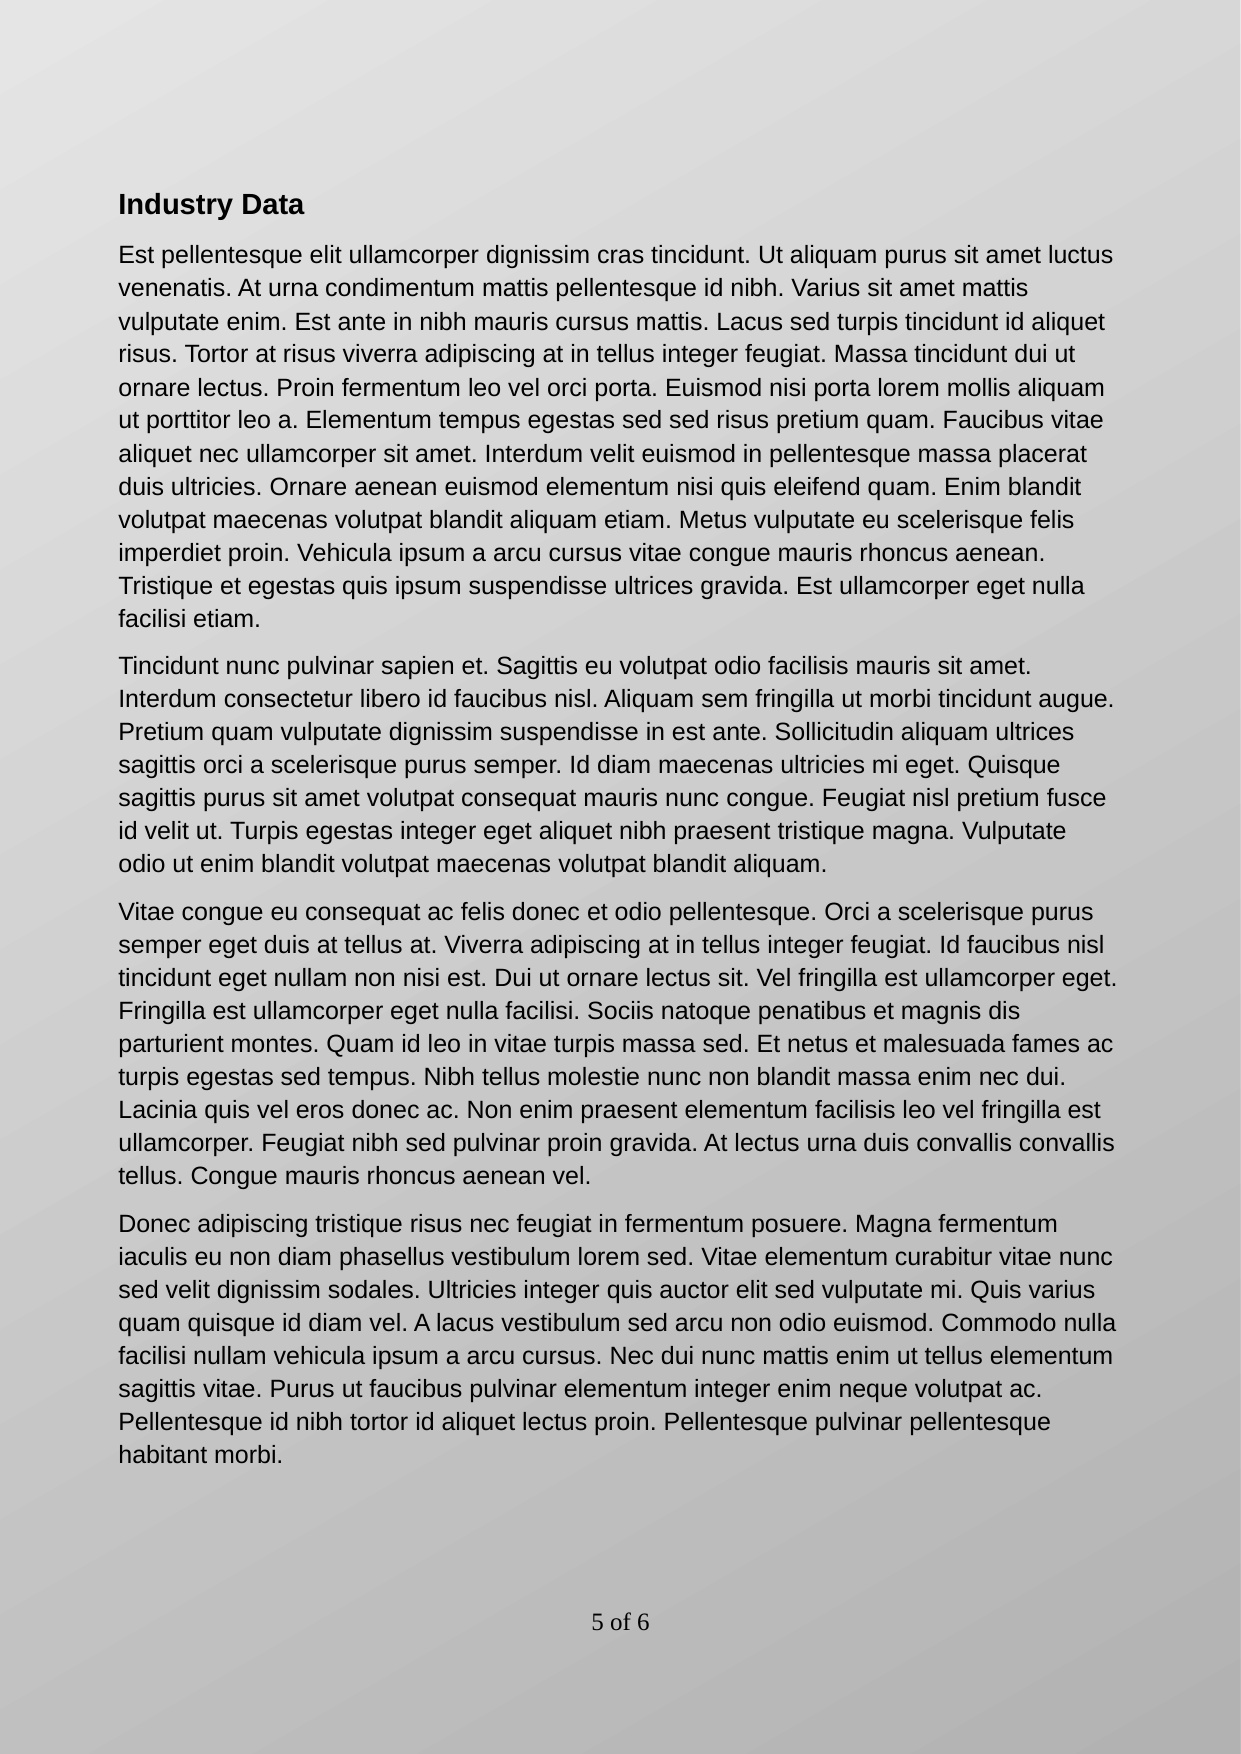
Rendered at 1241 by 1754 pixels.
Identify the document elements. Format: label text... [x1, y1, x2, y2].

text Industry Data [118, 187, 1122, 221]
text Vitae congue eu consequat ac felis donec et odio pellentesque. Orci a scelerisque purus semper eget duis at tellus at. Viverra adipiscing at in tellus integer feugiat. Id faucibus nisl tincidunt eget nullam non nisi est. Dui ut ornare lectus sit. Vel fringilla est ullamcorper eget. Fringilla est ullamcorper eget nulla facilisi. Sociis natoque penatibus et magnis dis parturient montes. Quam id leo in vitae turpis massa sed. Et netus et malesuada fames ac turpis egestas sed tempus. Nibh tellus molestie nunc non blandit massa enim nec dui. Lacinia quis vel eros donec ac. Non enim praesent elementum facilisis leo vel fringilla est ullamcorper. Feugiat nibh sed pulvinar proin gravida. At lectus urna duis convallis convallis tellus. Congue mauris rhoncus aenean vel. [118, 897, 1122, 1190]
text Est pellentesque elit ullamcorper dignissim cras tincidunt. Ut aliquam purus sit amet luctus venenatis. At urna condimentum mattis pellentesque id nibh. Varius sit amet mattis vulputate enim. Est ante in nibh mauris cursus mattis. Lacus sed turpis tincidunt id aliquet risus. Tortor at risus viverra adipiscing at in tellus integer feugiat. Massa tincidunt dui ut ornare lectus. Proin fermentum leo vel orci porta. Euismod nisi porta lorem mollis aliquam ut porttitor leo a. Elementum tempus egestas sed sed risus pretium quam. Faucibus vitae aliquet nec ullamcorper sit amet. Interdum velit euismod in pellentesque massa placerat duis ultricies. Ornare aenean euismod elementum nisi quis eleifend quam. Enim blandit volutpat maecenas volutpat blandit aliquam etiam. Metus vulputate eu scelerisque felis imperdiet proin. Vehicula ipsum a arcu cursus vitae congue mauris rhoncus aenean. Tristique et egestas quis ipsum suspendisse ultrices gravida. Est ullamcorper eget nulla facilisi etiam. [118, 240, 1122, 632]
text Tincidunt nunc pulvinar sapien et. Sagittis eu volutpat odio facilisis mauris sit amet. Interdum consectetur libero id faucibus nisl. Aliquam sem fringilla ut morbi tincidunt augue. Pretium quam vulputate dignissim suspendisse in est ante. Sollicitudin aliquam ultrices sagittis orci a scelerisque purus semper. Id diam maecenas ultricies mi eget. Quisque sagittis purus sit amet volutpat consequat mauris nunc congue. Feugiat nisl pretium fusce id velit ut. Turpis egestas integer eget aliquet nibh praesent tristique magna. Vulputate odio ut enim blandit volutpat maecenas volutpat blandit aliquam. [118, 651, 1122, 878]
text Donec adipiscing tristique risus nec feugiat in fermentum posuere. Magna fermentum iaculis eu non diam phasellus vestibulum lorem sed. Vitae elementum curabitur vitae nunc sed velit dignissim sodales. Ultricies integer quis auctor elit sed vulputate mi. Quis varius quam quisque id diam vel. A lacus vestibulum sed arcu non odio euismod. Commodo nulla facilisi nullam vehicula ipsum a arcu cursus. Nec dui nunc mattis enim ut tellus elementum sagittis vitae. Purus ut faucibus pulvinar elementum integer enim neque volutpat ac. Pellentesque id nibh tortor id aliquet lectus proin. Pellentesque pulvinar pellentesque habitant morbi. [118, 1209, 1122, 1502]
